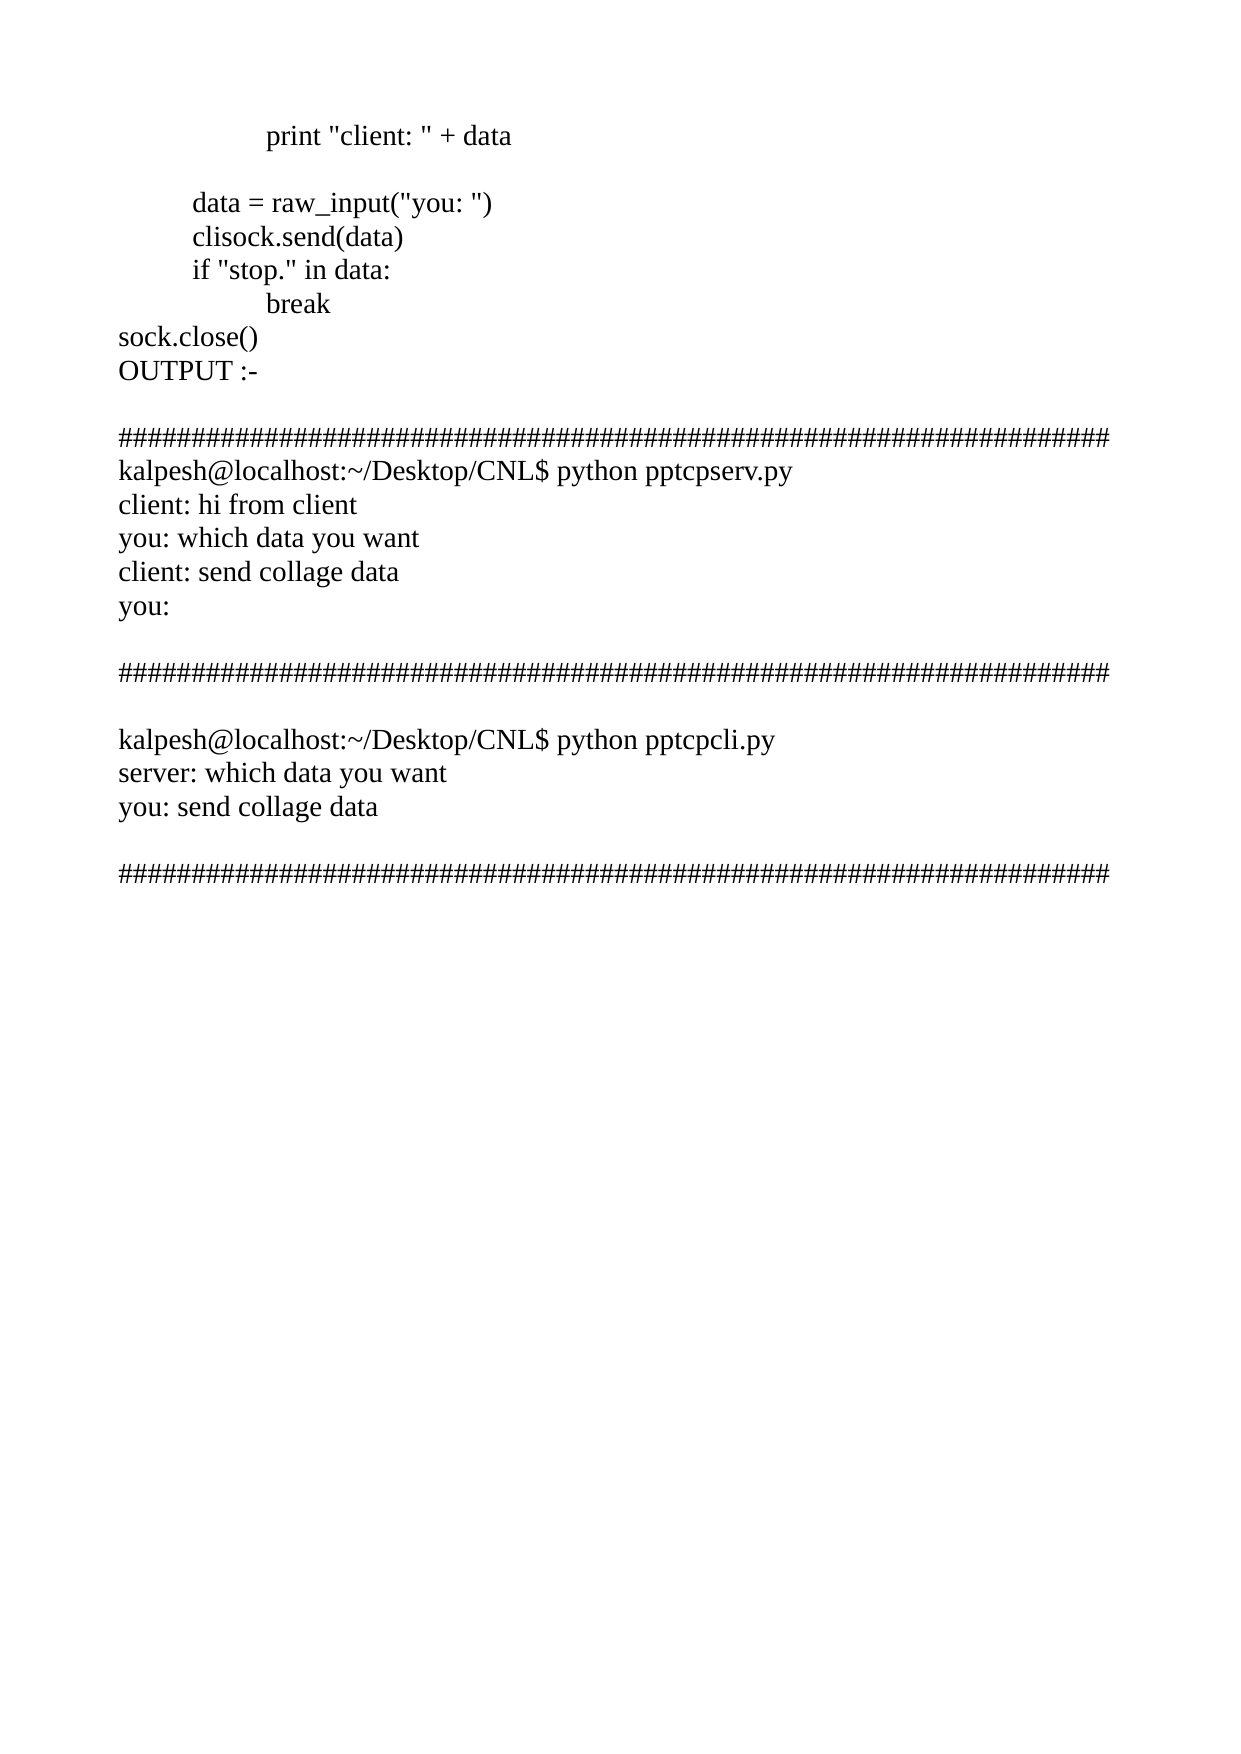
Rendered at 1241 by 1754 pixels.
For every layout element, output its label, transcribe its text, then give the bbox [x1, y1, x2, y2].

text #################################################################### [118, 856, 1122, 889]
text you: which data you want [118, 521, 1122, 554]
text client: send collage data [118, 554, 1122, 588]
text data = raw_input("you: ") [118, 185, 1122, 219]
text client: hi from client [118, 487, 1122, 521]
text you: [118, 588, 1122, 621]
text clisock.send(data) [118, 219, 1122, 252]
text you: send collage data [118, 789, 1122, 822]
text if "stop." in data: [118, 252, 1122, 286]
text #################################################################### [118, 655, 1122, 688]
text kalpesh@localhost:~/Desktop/CNL$ python pptcpcli.py [118, 722, 1122, 755]
text server: which data you want [118, 755, 1122, 789]
text print "client: " + data [118, 118, 1122, 152]
text sock.close() [118, 319, 1122, 353]
text #################################################################### [118, 420, 1122, 453]
text break [118, 286, 1122, 319]
text kalpesh@localhost:~/Desktop/CNL$ python pptcpserv.py [118, 453, 1122, 487]
text OUTPUT :- [118, 353, 1122, 386]
